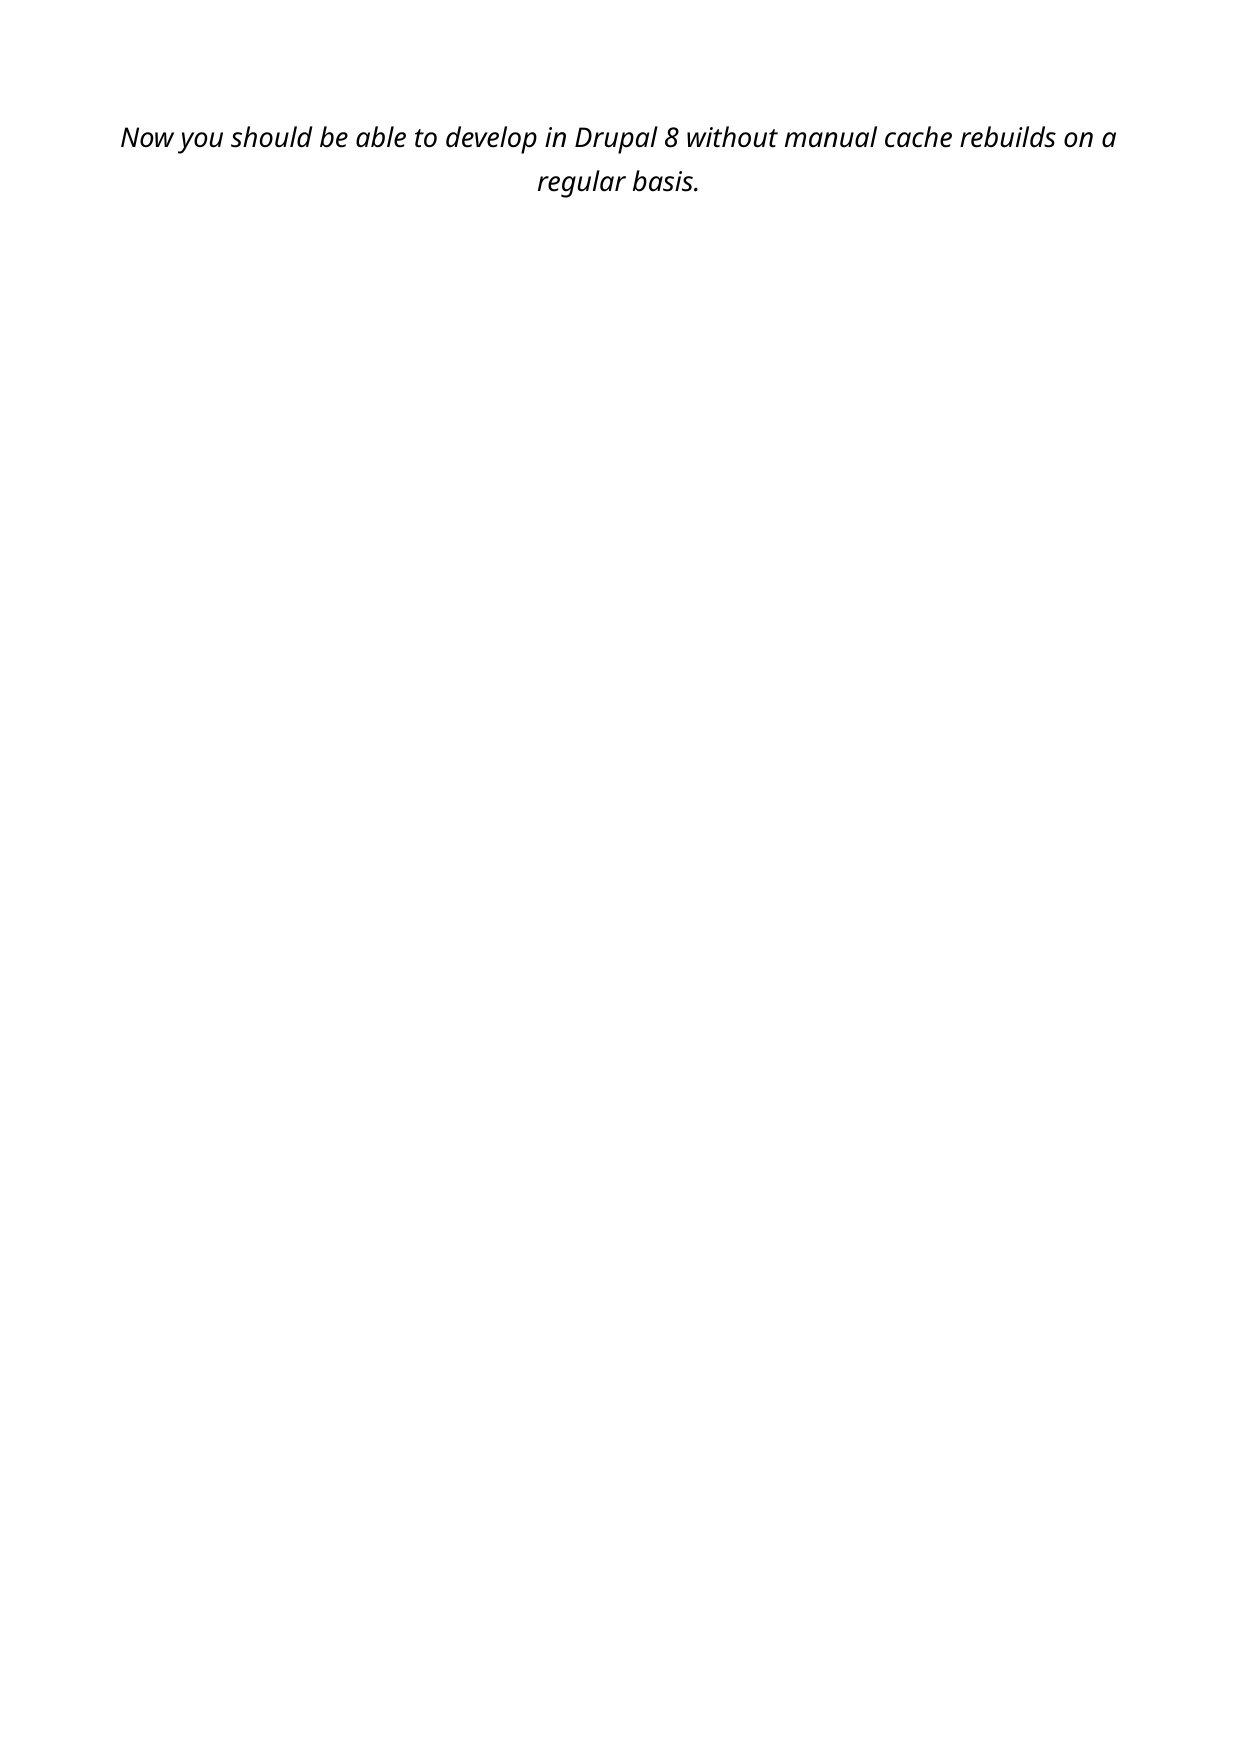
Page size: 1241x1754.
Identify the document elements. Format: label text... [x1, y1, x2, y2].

text Now you should be able to develop in Drupal 8 without manual cache rebuilds on a regular basis. [118, 118, 1122, 199]
